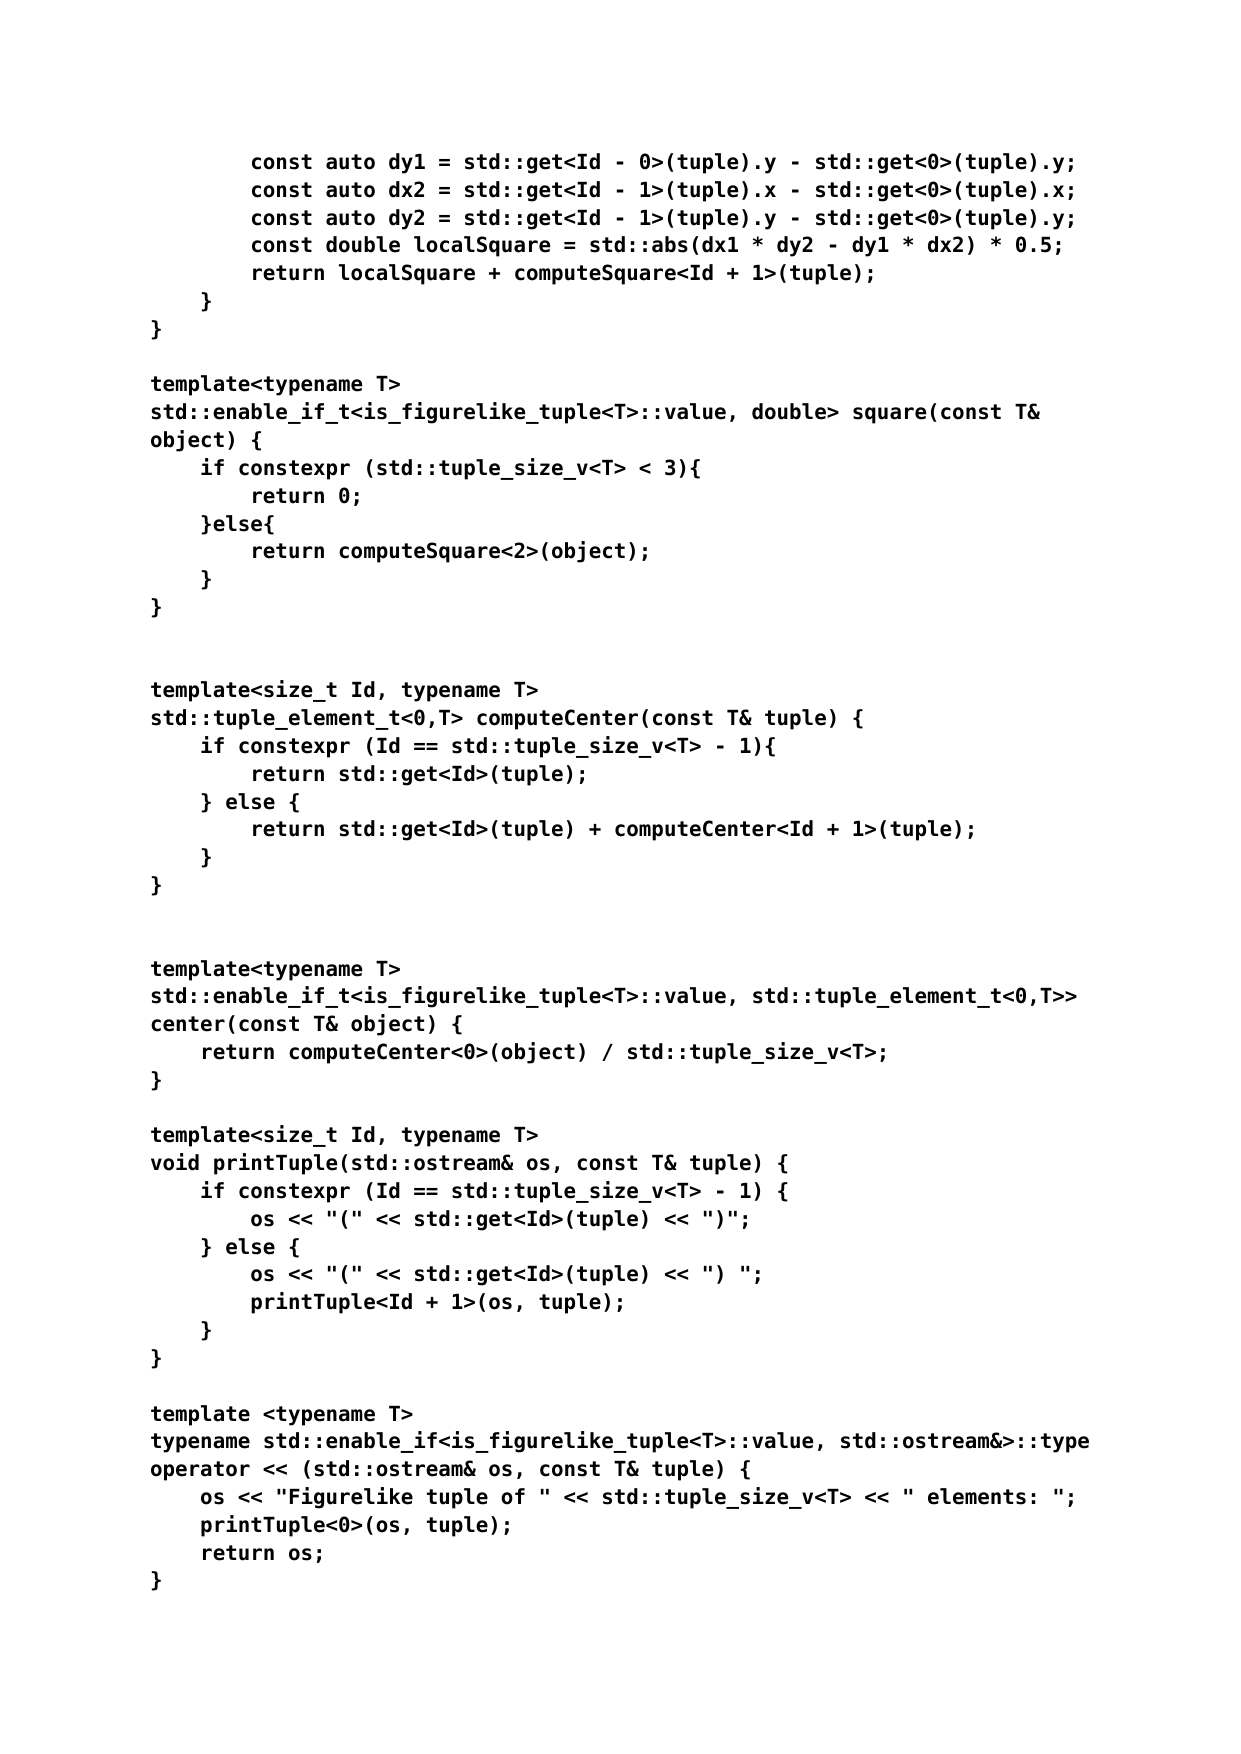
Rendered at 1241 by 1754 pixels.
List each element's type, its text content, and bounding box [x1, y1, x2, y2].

text os << "(" << std::get<Id>(tuple) << ") "; [150, 1262, 1090, 1287]
text void printTuple(std::ostream& os, const T& tuple) { [150, 1151, 1090, 1176]
text typename std::enable_if<is_figurelike_tuple<T>::value, std::ostream&>::type operator << (std::ostream& os, const T& tuple) { [150, 1429, 1090, 1481]
text const auto dy2 = std::get<Id - 1>(tuple).y - std::get<0>(tuple).y; [150, 206, 1090, 230]
text std::enable_if_t<is_figurelike_tuple<T>::value, double> square(const T& object) { [150, 400, 1090, 452]
text std::enable_if_t<is_figurelike_tuple<T>::value, std::tuple_element_t<0,T>> center(const T& object) { [150, 984, 1090, 1036]
text os << "(" << std::get<Id>(tuple) << ")"; [150, 1207, 1090, 1231]
text return std::get<Id>(tuple); [150, 762, 1090, 786]
text return localSquare + computeSquare<Id + 1>(tuple); [150, 261, 1090, 286]
text std::tuple_element_t<0,T> computeCenter(const T& tuple) { [150, 706, 1090, 731]
text } [150, 1568, 1090, 1593]
text return os; [150, 1541, 1090, 1565]
text } else { [150, 790, 1090, 814]
text } [150, 1318, 1090, 1342]
text template <typename T> [150, 1402, 1090, 1426]
text return computeCenter<0>(object) / std::tuple_size_v<T>; [150, 1040, 1090, 1064]
text } else { [150, 1235, 1090, 1259]
text if constexpr (std::tuple_size_v<T> < 3){ [150, 456, 1090, 480]
text } [150, 873, 1090, 897]
text if constexpr (Id == std::tuple_size_v<T> - 1) { [150, 1179, 1090, 1203]
text os << "Figurelike tuple of " << std::tuple_size_v<T> << " elements: "; [150, 1485, 1090, 1509]
text template<typename T> [150, 957, 1090, 981]
text } [150, 317, 1090, 341]
text } [150, 845, 1090, 869]
text const auto dy1 = std::get<Id - 0>(tuple).y - std::get<0>(tuple).y; [150, 150, 1090, 174]
text } [150, 289, 1090, 313]
text } [150, 1068, 1090, 1092]
text } [150, 567, 1090, 591]
text } [150, 595, 1090, 619]
text return std::get<Id>(tuple) + computeCenter<Id + 1>(tuple); [150, 817, 1090, 842]
text const double localSquare = std::abs(dx1 * dy2 - dy1 * dx2) * 0.5; [150, 233, 1090, 258]
text printTuple<Id + 1>(os, tuple); [150, 1290, 1090, 1314]
text template<size_t Id, typename T> [150, 678, 1090, 703]
text }else{ [150, 512, 1090, 536]
text return computeSquare<2>(object); [150, 539, 1090, 564]
text template<size_t Id, typename T> [150, 1123, 1090, 1148]
text const auto dx2 = std::get<Id - 1>(tuple).x - std::get<0>(tuple).x; [150, 178, 1090, 202]
text return 0; [150, 484, 1090, 508]
text } [150, 1346, 1090, 1370]
text template<typename T> [150, 372, 1090, 397]
text printTuple<0>(os, tuple); [150, 1513, 1090, 1537]
text if constexpr (Id == std::tuple_size_v<T> - 1){ [150, 734, 1090, 758]
